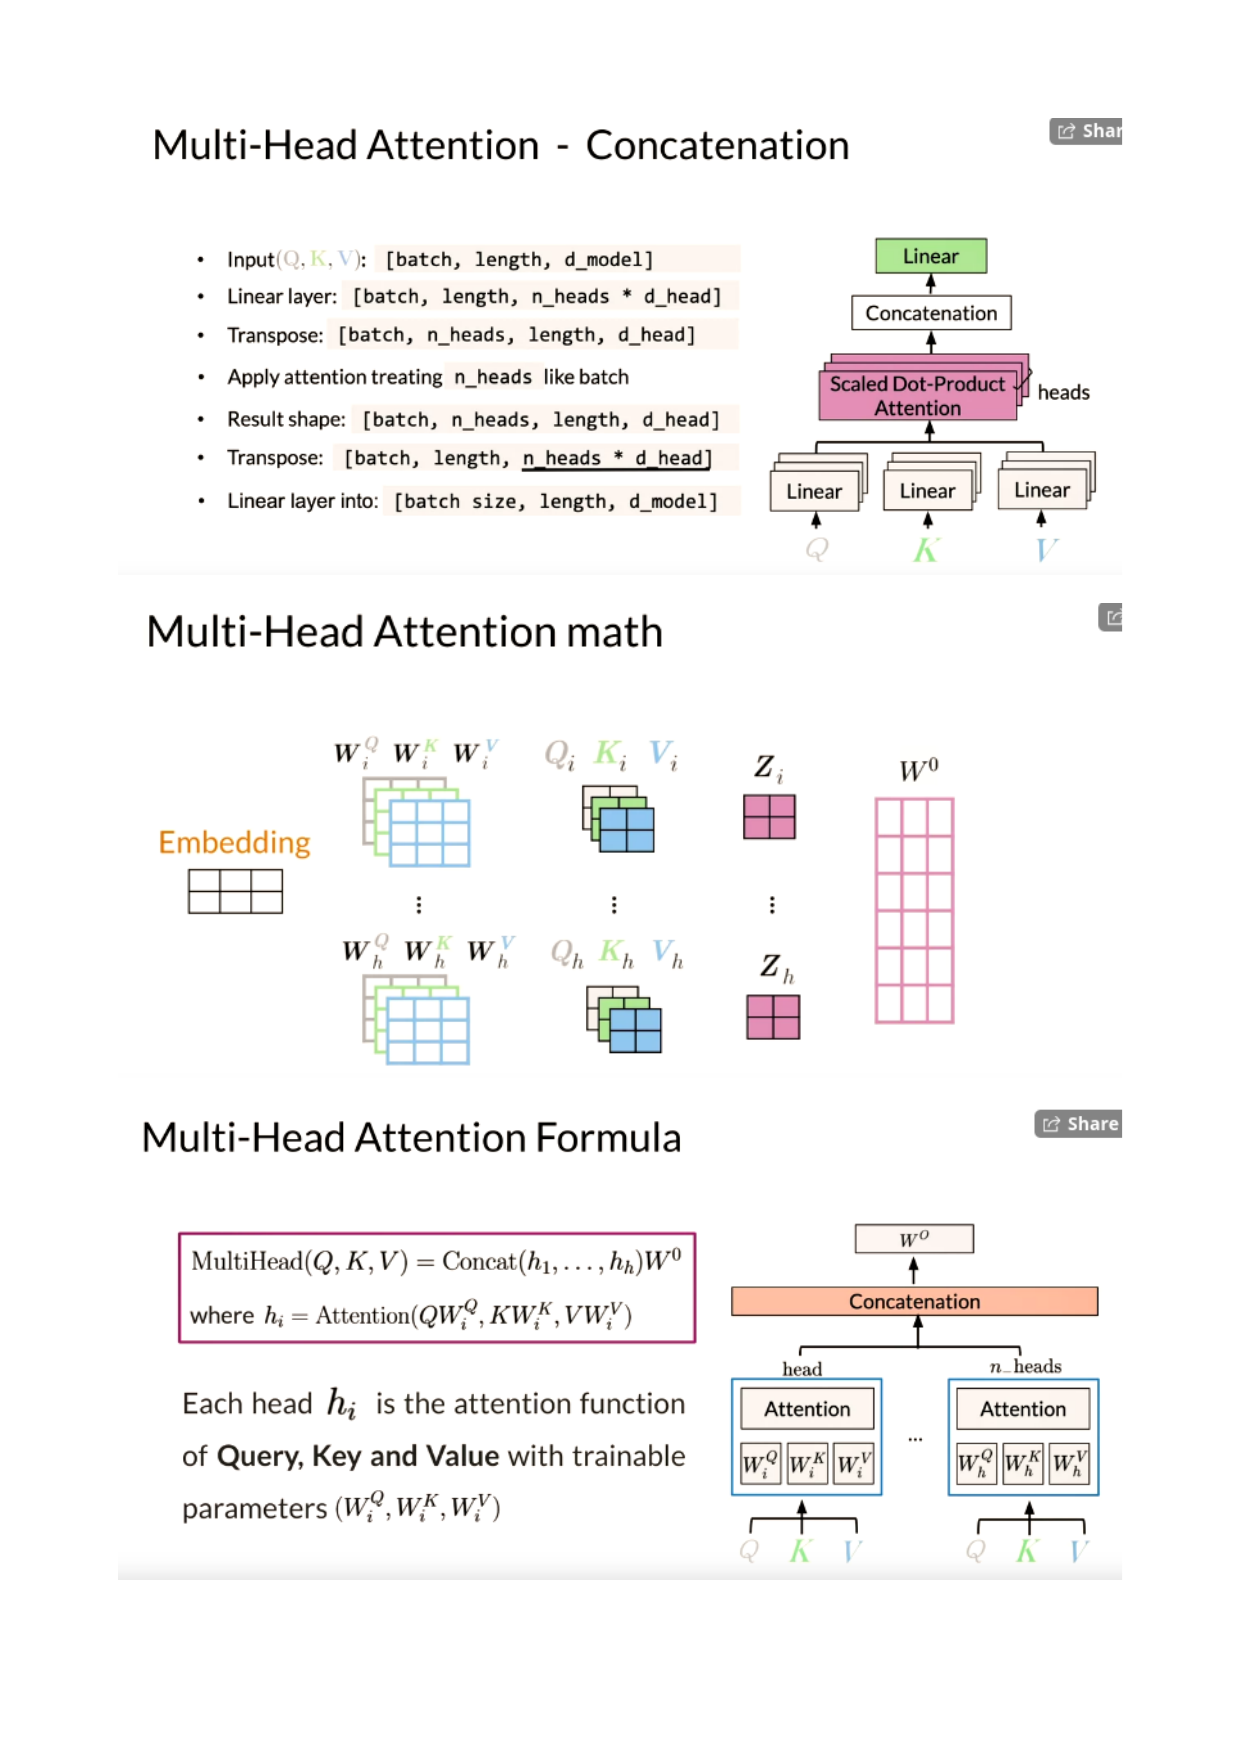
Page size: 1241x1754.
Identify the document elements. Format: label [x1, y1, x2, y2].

picture [118, 603, 1123, 1078]
picture [118, 1106, 1123, 1580]
picture [118, 118, 1123, 575]
